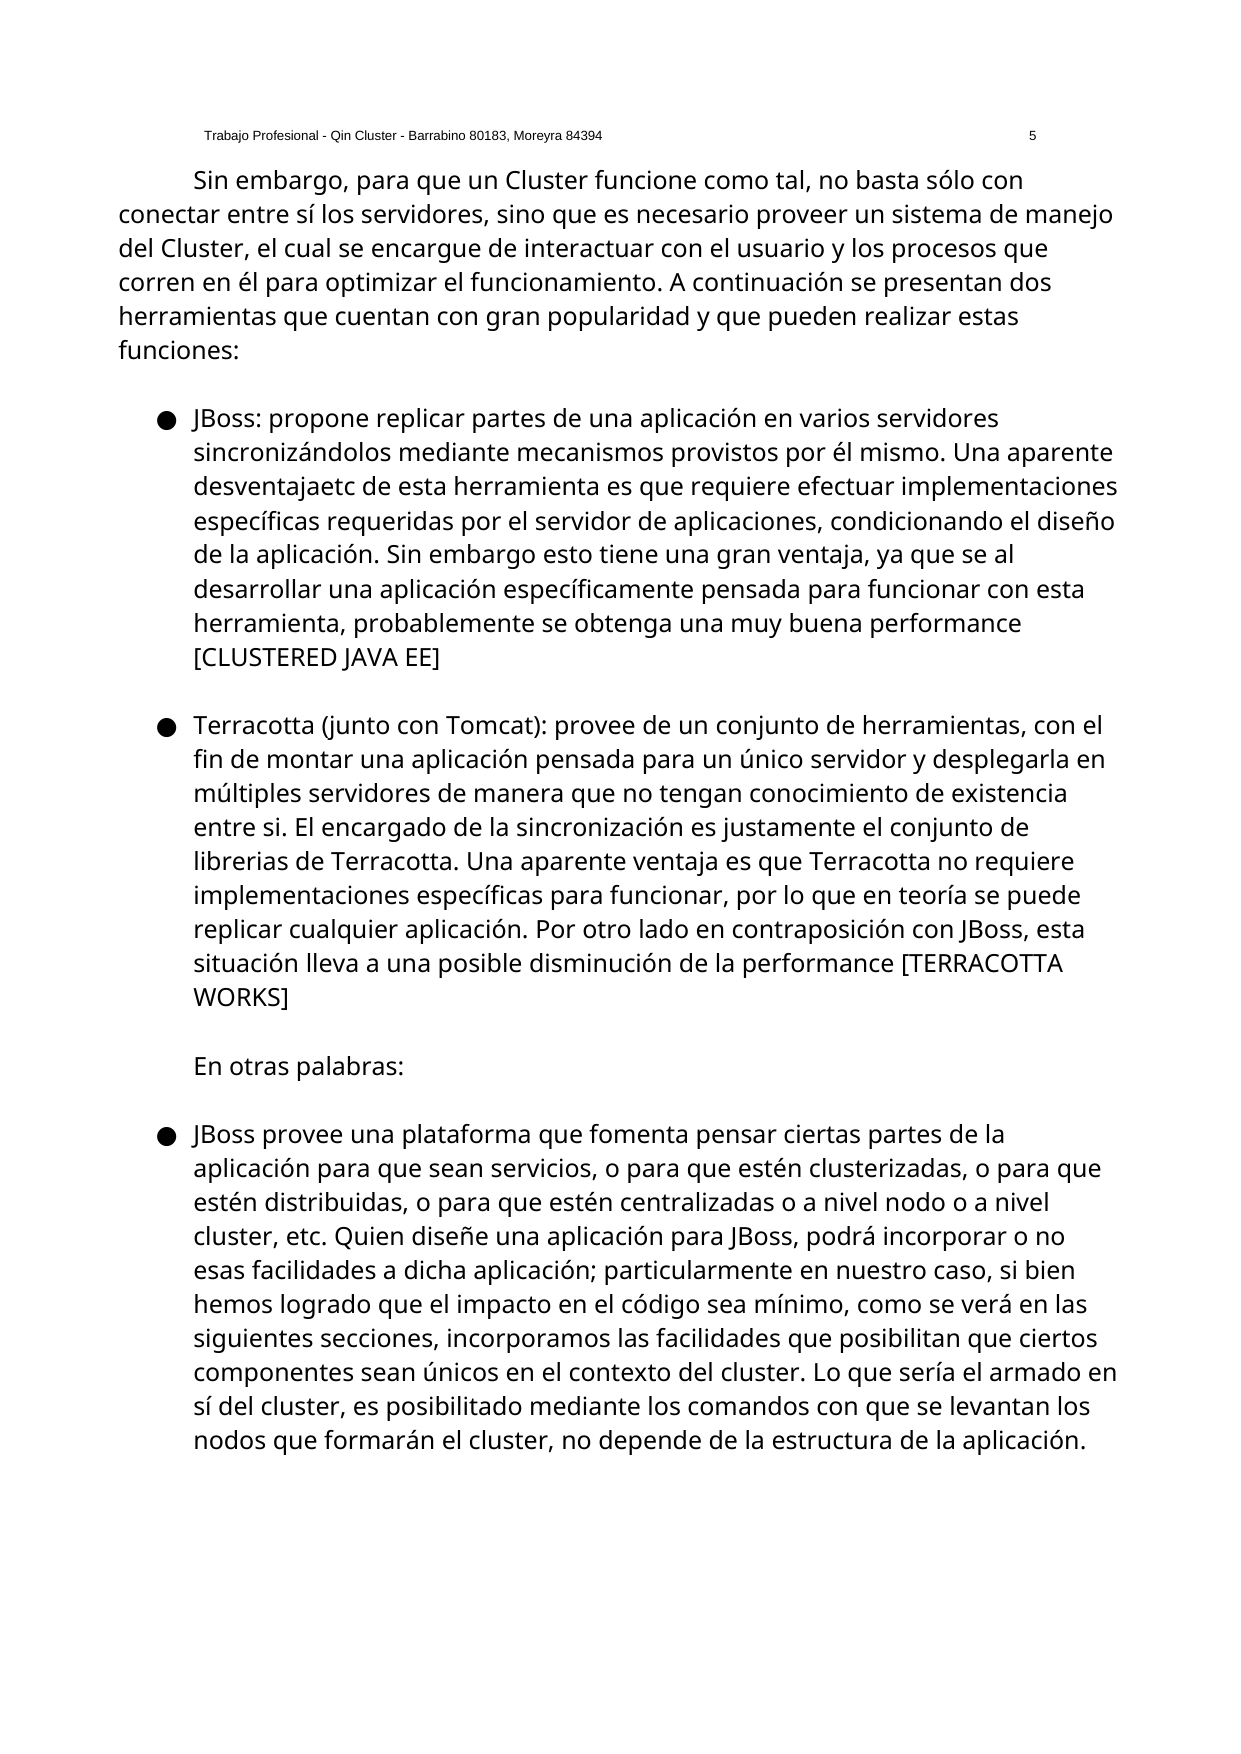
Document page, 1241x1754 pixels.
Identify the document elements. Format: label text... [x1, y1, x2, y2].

list JBoss provee una plataforma que fomenta pensar ciertas partes de la aplicación para que sean servicios, o para que estén clusterizadas, o para que estén distribuidas, o para que estén centralizadas o a nivel nodo o a nivel cluster, etc. Quien diseñe una aplicación para JBoss, podrá incorporar o no esas facilidades a dicha aplicación; particularmente en nuestro caso, si bien hemos logrado que el impacto en el código sea mínimo, como se verá en las siguientes secciones, incorporamos las facilidades que posibilitan que ciertos componentes sean únicos en el contexto del cluster. Lo que sería el armado en sí del cluster, es posibilitado mediante los comandos con que se levantan los nodos que formarán el cluster, no depende de la estructura de la aplicación. [156, 1116, 1122, 1457]
text Sin embargo, para que un Cluster funcione como tal, no basta sólo con conectar entre sí los servidores, sino que es necesario proveer un sistema de manejo del Cluster, el cual se encargue de interactuar con el usuario y los procesos que corren en él para optimizar el funcionamiento. A continuación se presentan dos herramientas que cuentan con gran popularidad y que pueden realizar estas funciones: [118, 162, 1122, 367]
text En otras palabras: [118, 1048, 1122, 1082]
list Terracotta (junto con Tomcat): provee de un conjunto de herramientas, con el fin de montar una aplicación pensada para un único servidor y desplegarla en múltiples servidores de manera que no tengan conocimiento de existencia entre si. El encargado de la sincronización es justamente el conjunto de librerias de Terracotta. Una aparente ventaja es que Terracotta no requiere implementaciones específicas para funcionar, por lo que en teoría se puede replicar cualquier aplicación. Por otro lado en contraposición con JBoss, esta situación lleva a una posible disminución de la performance [TERRACOTTA WORKS] [156, 707, 1122, 1014]
list JBoss: propone replicar partes de una aplicación en varios servidores sincronizándolos mediante mecanismos provistos por él mismo. Una aparente desventajaetc de esta herramienta es que requiere efectuar implementaciones específicas requeridas por el servidor de aplicaciones, condicionando el diseño de la aplicación. Sin embargo esto tiene una gran ventaja, ya que se al desarrollar una aplicación específicamente pensada para funcionar con esta herramienta, probablemente se obtenga una muy buena performance [CLUSTERED JAVA EE] [156, 401, 1122, 673]
